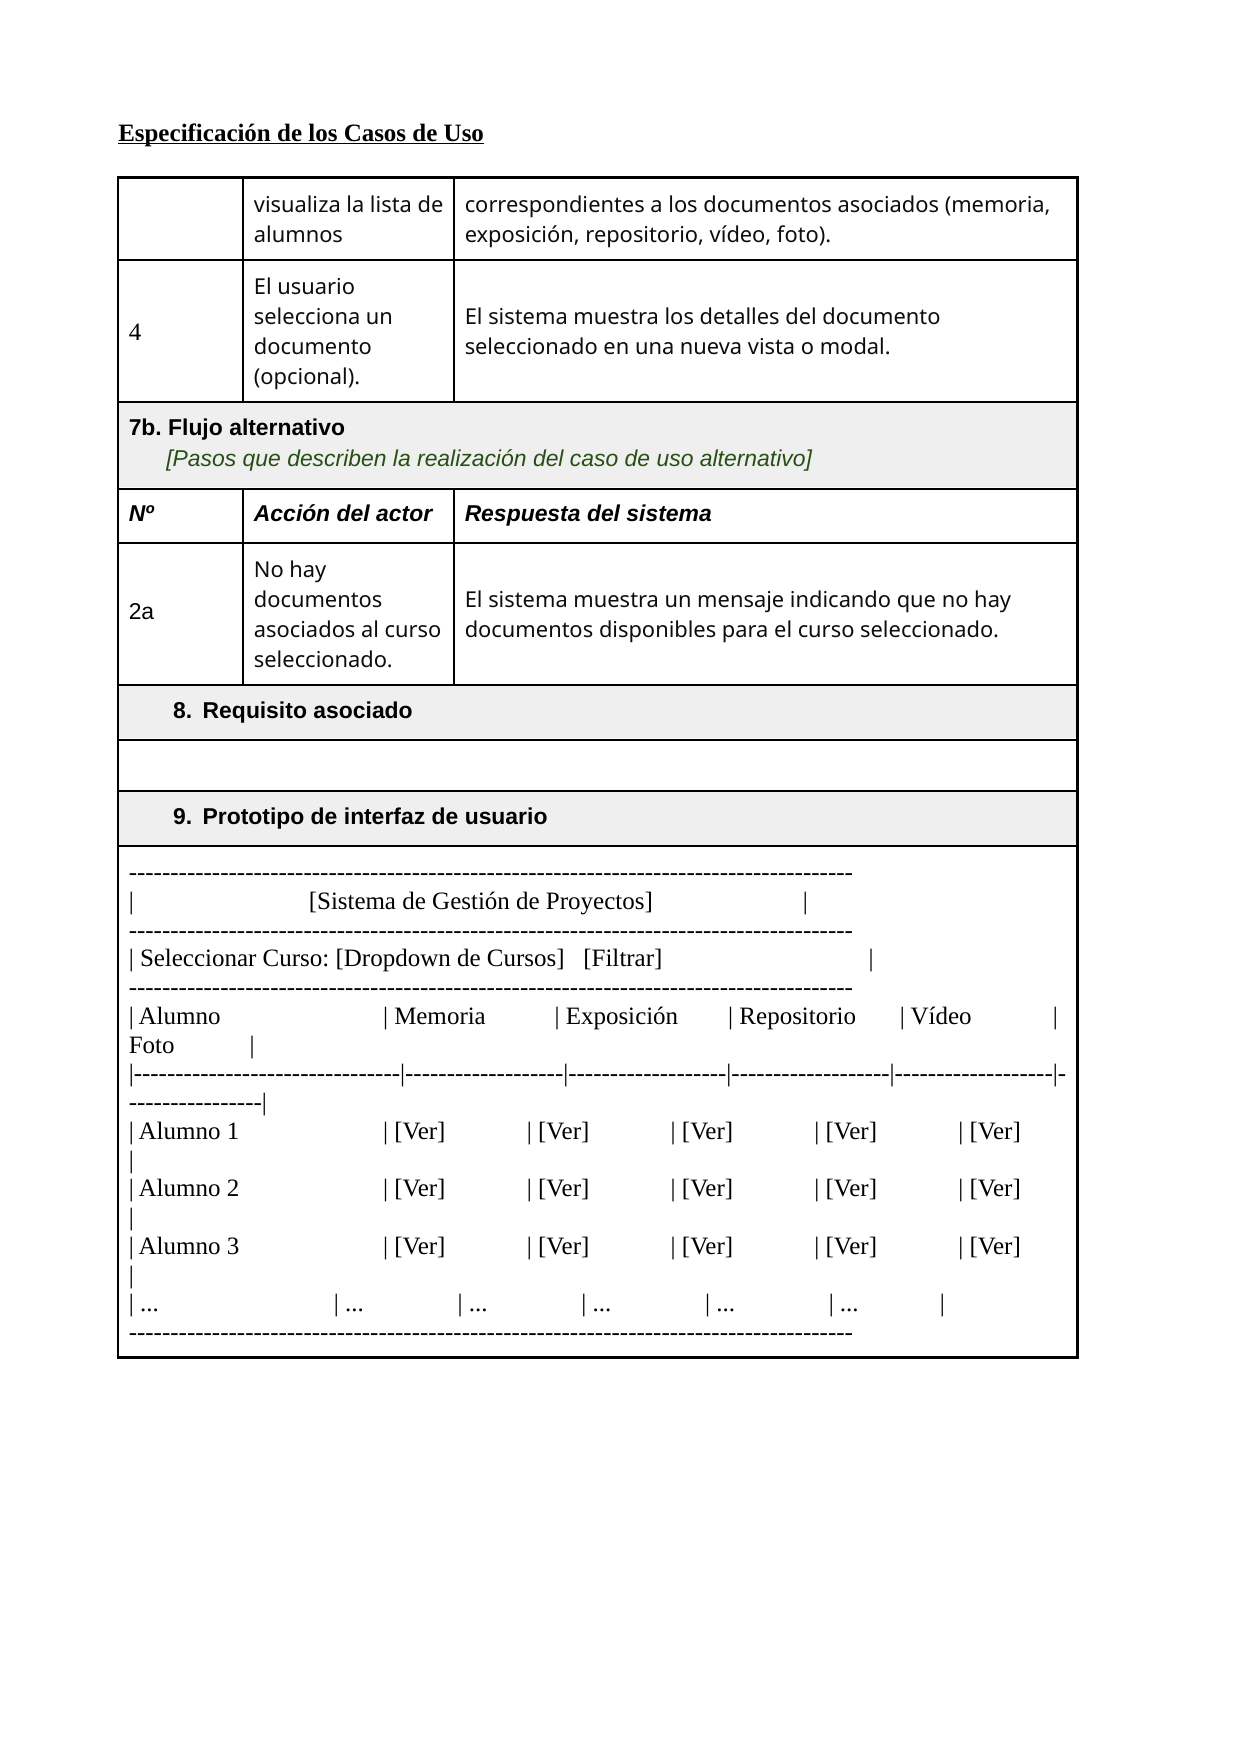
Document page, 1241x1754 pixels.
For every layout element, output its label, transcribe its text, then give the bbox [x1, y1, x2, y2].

table_cell visualiza la lista de alumnos [244, 179, 453, 259]
table_cell --------------------------------------------------------------------------------------- | [Sistema de Gestión de Proyectos] | --------------------------------------------------------------------------------------- | Seleccionar Curso: [Dropdown de Cursos] [Filtrar] | --------------------------------------------------------------------------------------- | Alumno | Memoria | Exposición | Repositorio | Vídeo | Foto | |--------------------------------|-------------------|-------------------|-------------------|-------------------|-----------------| | Alumno 1 | [Ver] | [Ver] | [Ver] | [Ver] | [Ver] | | Alumno 2 | [Ver] | [Ver] | [Ver] | [Ver] | [Ver] | | Alumno 3 | [Ver] | [Ver] | [Ver] | [Ver] | [Ver] | | ... | ... | ... | ... | ... | ... | --------------------------------------------------------------------------------------- [119, 847, 1076, 1356]
table_cell correspondientes a los documentos asociados (memoria, exposición, repositorio, vídeo, foto). [455, 179, 1076, 259]
table_cell Nº [119, 490, 242, 542]
table_cell El sistema muestra un mensaje indicando que no hay documentos disponibles para el curso seleccionado. [455, 544, 1076, 684]
table_cell 2a [119, 544, 242, 684]
table_cell Respuesta del sistema [455, 490, 1076, 542]
table_cell Acción del actor [244, 490, 453, 542]
table_cell El usuario selecciona un documento (opcional). [244, 261, 453, 401]
table_cell Prototipo de interfaz de usuario [119, 792, 1076, 845]
table_cell [119, 179, 242, 259]
table_cell Requisito asociado [119, 686, 1076, 738]
table_cell El sistema muestra los detalles del documento seleccionado en una nueva vista o modal. [455, 261, 1076, 401]
table_cell 4 [119, 261, 242, 401]
table_cell No hay documentos asociados al curso seleccionado. [244, 544, 453, 684]
table_cell 7b. Flujo alternativo [Pasos que describen la realización del caso de uso alternativo] [119, 403, 1076, 487]
table_cell [119, 741, 1076, 790]
